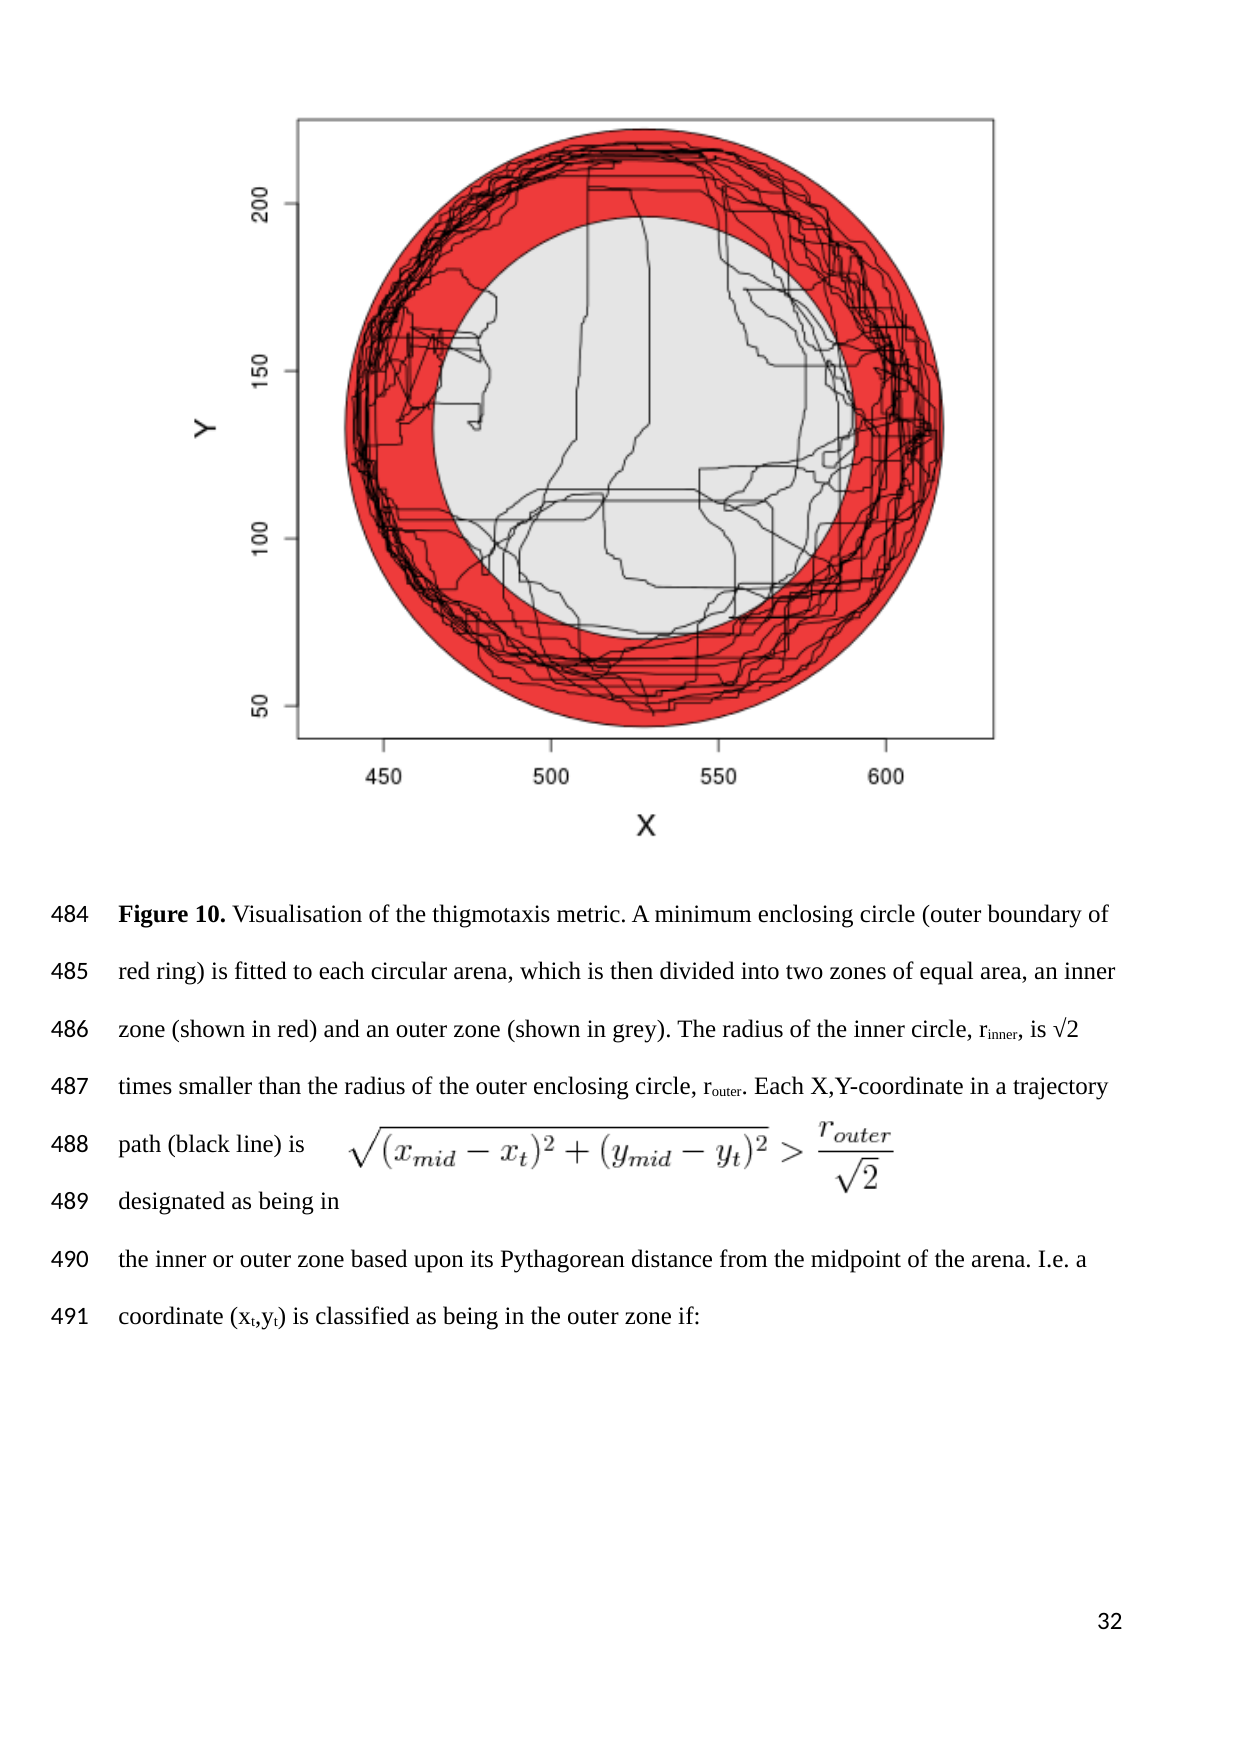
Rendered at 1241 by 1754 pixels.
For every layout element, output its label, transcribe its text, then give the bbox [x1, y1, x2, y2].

text Figure 10. Visualisation of the thigmotaxis metric. A minimum enclosing circle (outer boundary of red ring) is fitted to each circular arena, which is then divided into two zones of equal area, an inner zone (shown in red) and an outer zone (shown in grey). The radius of the inner circle, rinner, is √2 times smaller than the radius of the outer enclosing circle, router. Each X,Y-coordinate in a trajectory path (black line) is designated as being in the inner or outer zone based upon its Pythagorean distance from the midpoint of the arena. I.e. a coordinate (xt,yt) is classified as being in the outer zone if: [118, 118, 1122, 1330]
picture [193, 15, 1048, 870]
picture [342, 1120, 898, 1196]
